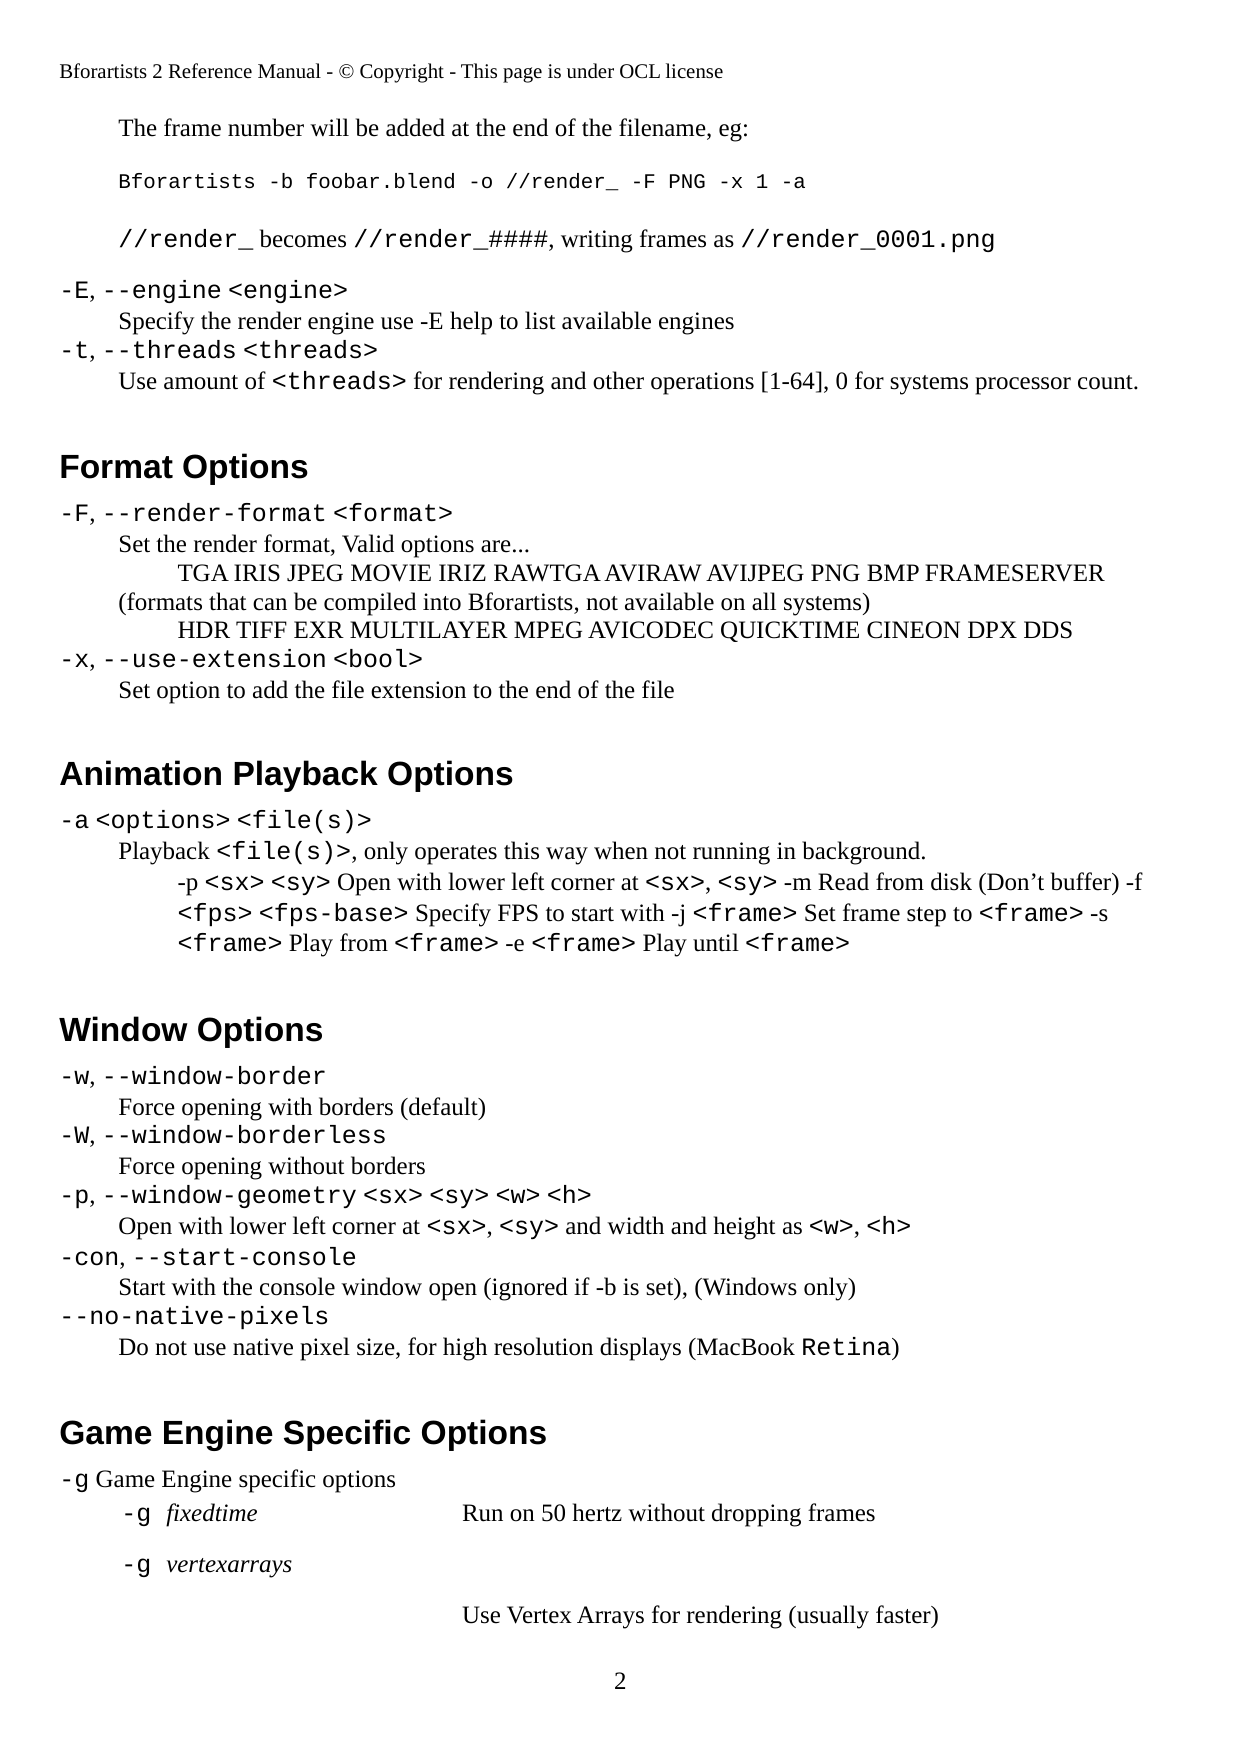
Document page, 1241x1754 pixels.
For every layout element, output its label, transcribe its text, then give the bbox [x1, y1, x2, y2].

subtitle Playback <file(s)>, only operates this way when not running in background. [118, 836, 1181, 867]
subtitle -W, --window-borderless [59, 1120, 1181, 1151]
table_cell [118, 1598, 459, 1632]
subtitle -t, --threads <threads> [59, 335, 1181, 366]
list Set option to add the file extension to the end of the file [118, 675, 1181, 704]
list TGA IRIS JPEG MOVIE IRIZ RAWTGA AVIRAW AVIJPEG PNG BMP FRAMESERVER [177, 558, 1181, 587]
list Use amount of <threads> for rendering and other operations [1-64], 0 for systems processor count. [118, 366, 1181, 397]
subtitle Game Engine Specific Options [59, 1413, 1181, 1452]
table_cell -g vertexarrays [118, 1546, 1122, 1598]
table_header Run on 50 hertz without dropping frames [459, 1495, 1122, 1546]
subtitle Animation Playback Options [59, 754, 1181, 793]
list Start with the console window open (ignored if -b is set), (Windows only) [118, 1272, 1181, 1301]
subtitle Window Options [59, 1009, 1181, 1048]
subtitle -E, --engine <engine> [59, 276, 1181, 306]
list -p <sx> <sy> Open with lower left corner at <sx>, <sy> -m Read from disk (Don’t buffer) -f <fps> <fps-base> Specify FPS to start with -j <frame> Set frame step to <frame> -s <frame> Play from <frame> -e <frame> Play until <frame> [177, 867, 1181, 959]
list The frame number will be added at the end of the filename, eg: [118, 113, 1181, 141]
subtitle Format Options [59, 447, 1181, 486]
list HDR TIFF EXR MULTILAYER MPEG AVICODEC QUICKTIME CINEON DPX DDS [177, 615, 1181, 644]
subtitle Set the render format, Valid options are... [118, 529, 1181, 558]
subtitle -x, --use-extension <bool> [59, 644, 1181, 675]
subtitle -F, --render-format <format> [59, 498, 1181, 529]
table_header -g fixedtime [118, 1495, 459, 1546]
table_cell Use Vertex Arrays for rendering (usually faster) [459, 1598, 1122, 1632]
subtitle -g Game Engine specific options [59, 1464, 1181, 1495]
list Force opening without borders [118, 1151, 1181, 1180]
subtitle -a <options> <file(s)> [59, 805, 1181, 836]
list Do not use native pixel size, for high resolution displays (MacBook Retina) [118, 1332, 1181, 1363]
list Open with lower left corner at <sx>, <sy> and width and height as <w>, <h> [118, 1211, 1181, 1242]
subtitle -w, --window-border [59, 1061, 1181, 1092]
subtitle --no-native-pixels [59, 1301, 1181, 1332]
subtitle -con, --start-console [59, 1242, 1181, 1272]
list Specify the render engine use -E help to list available engines [118, 306, 1181, 335]
text //render_ becomes //render_####, writing frames as //render_0001.png [118, 224, 1181, 255]
subtitle (formats that can be compiled into Bforartists, not available on all systems) [118, 587, 1181, 615]
list Force opening with borders (default) [118, 1092, 1181, 1120]
subtitle -p, --window-geometry <sx> <sy> <w> <h> [59, 1180, 1181, 1211]
text Bforartists -b foobar.blend -o //render_ -F PNG -x 1 -a [118, 171, 1181, 194]
